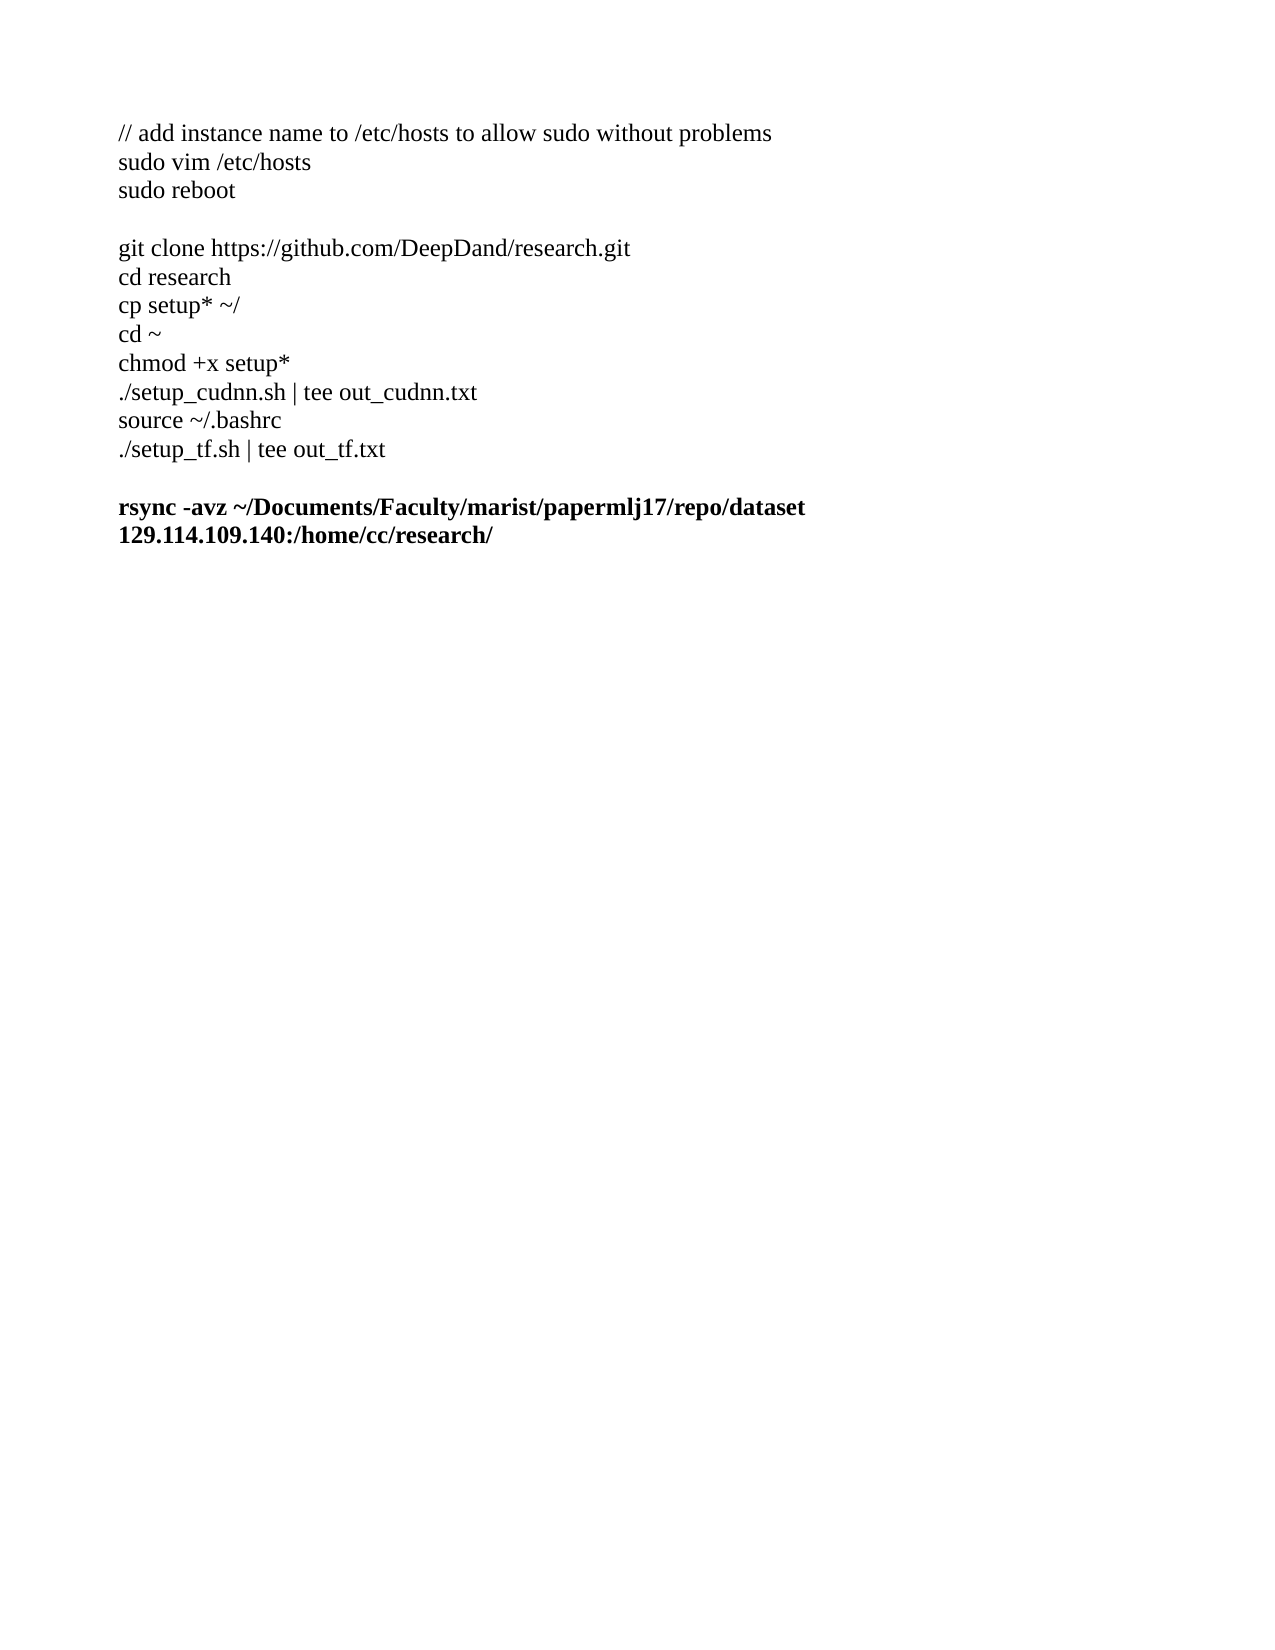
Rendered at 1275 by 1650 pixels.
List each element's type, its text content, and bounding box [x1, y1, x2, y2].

text ./setup_tf.sh | tee out_tf.txt [118, 434, 1157, 463]
text cd ~ [118, 319, 1157, 348]
text source ~/.bashrc [118, 406, 1157, 434]
text sudo vim /etc/hosts [118, 147, 1157, 176]
text cd research [118, 262, 1157, 291]
text git clone https://github.com/DeepDand/research.git [118, 233, 1157, 262]
text ./setup_cudnn.sh | tee out_cudnn.txt [118, 377, 1157, 406]
text sudo reboot [118, 176, 1157, 204]
text rsync -avz ~/Documents/Faculty/marist/papermlj17/repo/dataset 129.114.109.140:/home/cc/research/ [118, 492, 1157, 549]
text chmod +x setup* [118, 348, 1157, 377]
text // add instance name to /etc/hosts to allow sudo without problems [118, 118, 1157, 147]
text cp setup* ~/ [118, 291, 1157, 319]
